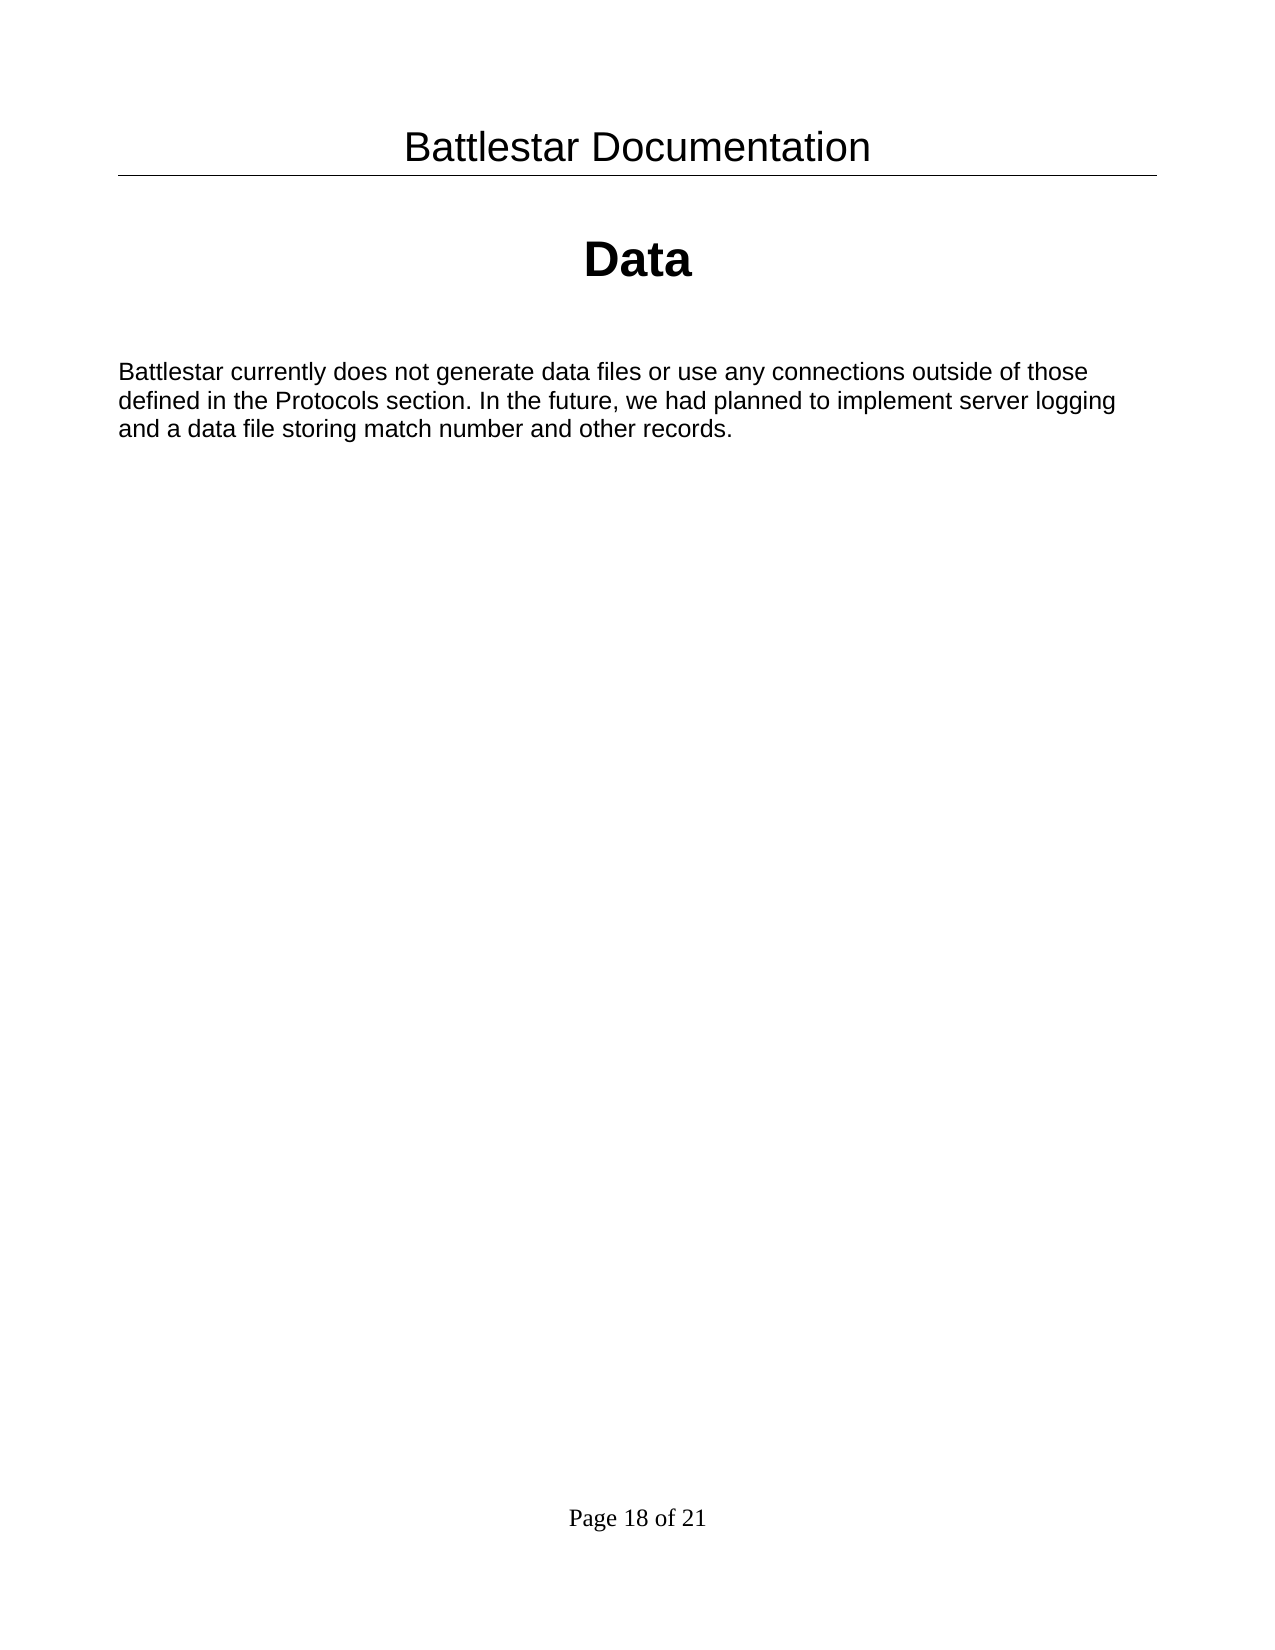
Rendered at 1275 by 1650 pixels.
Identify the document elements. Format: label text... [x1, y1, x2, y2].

text Battlestar currently does not generate data files or use any connections outside of those defined in the Protocols section. In the future, we had planned to implement server logging and a data file storing match number and other records. [118, 357, 1157, 443]
subtitle Data [118, 229, 1157, 287]
